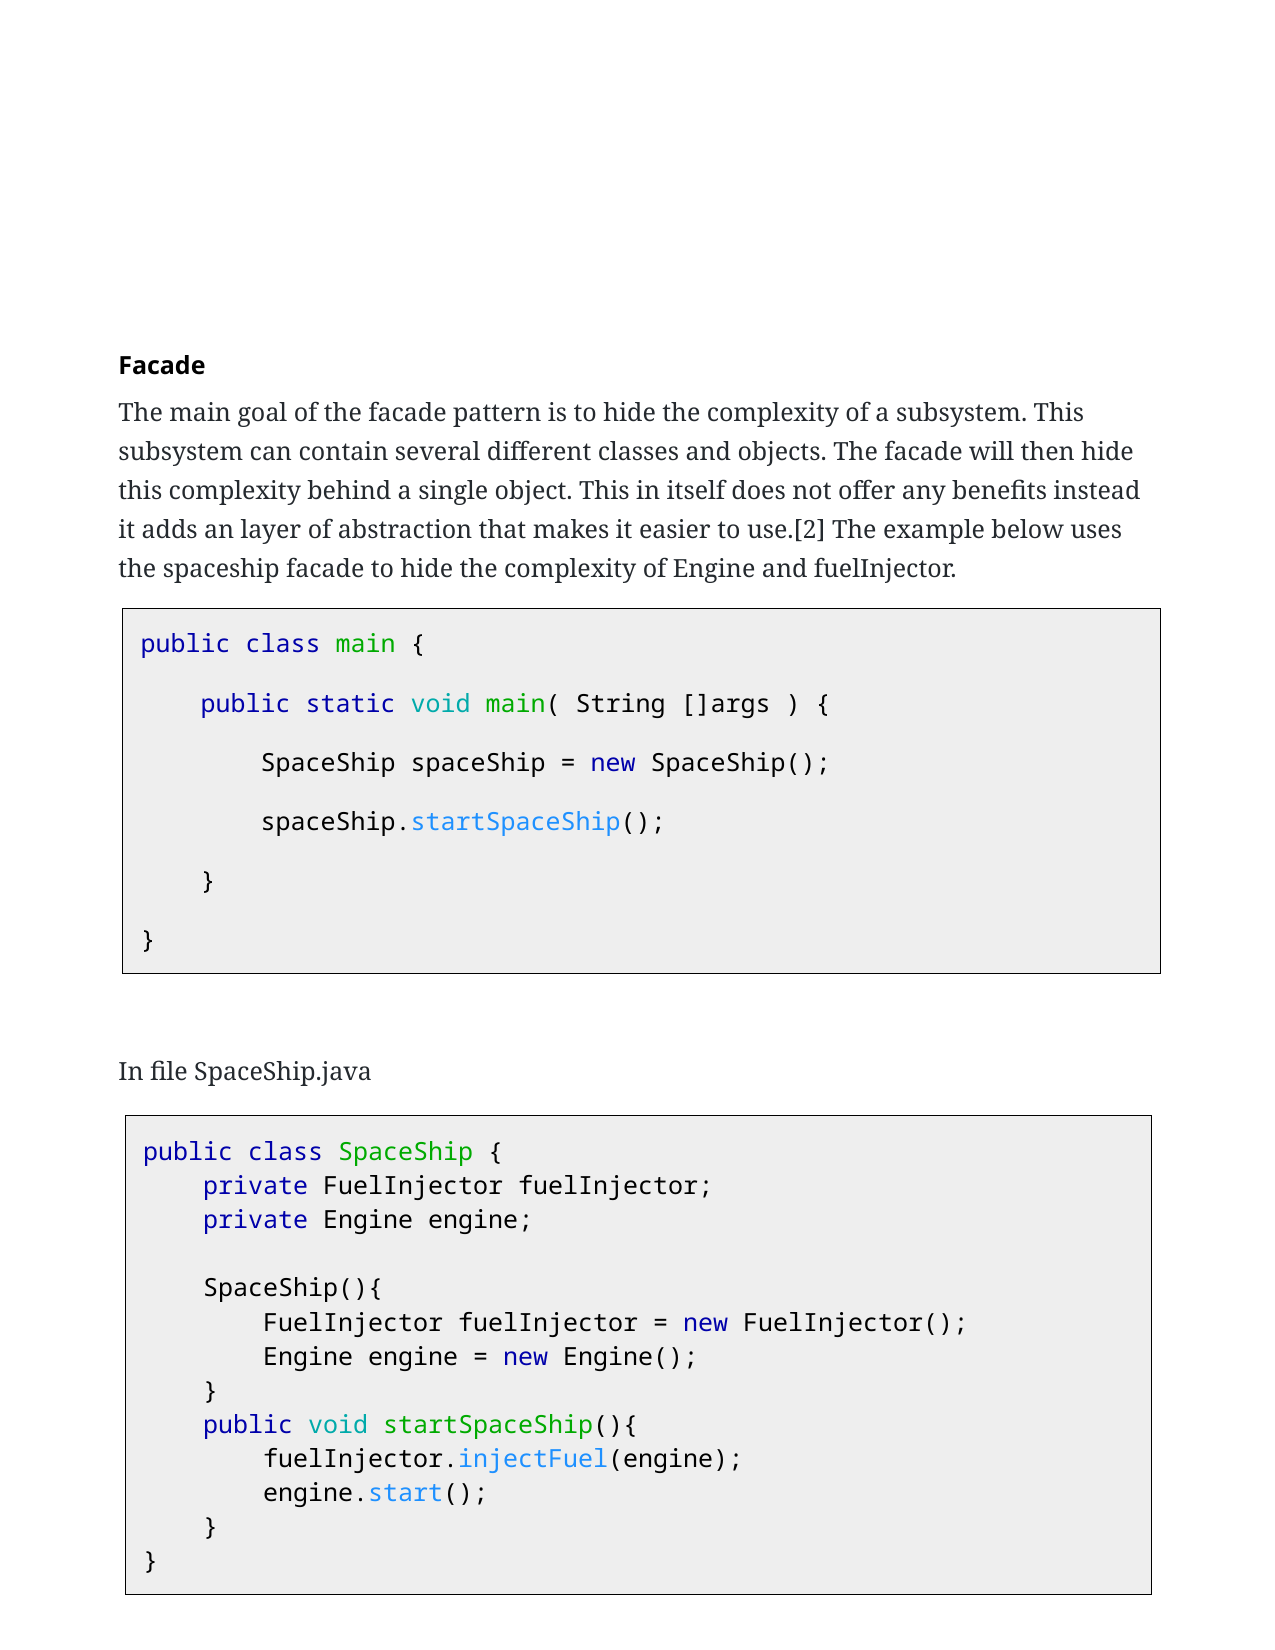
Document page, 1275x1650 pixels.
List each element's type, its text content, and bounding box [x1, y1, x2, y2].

text In file SpaceShip.java [118, 1054, 1157, 1088]
subtitle Facade [118, 348, 1157, 382]
text The main goal of the facade pattern is to hide the complexity of a subsystem. This subsystem can contain several different classes and objects. The facade will then hide this complexity behind a single object. This in itself does not offer any benefits instead it adds an layer of abstraction that makes it easier to use.[2] The example below uses the spaceship facade to hide the complexity of Engine and fuelInjector. [118, 394, 1157, 585]
